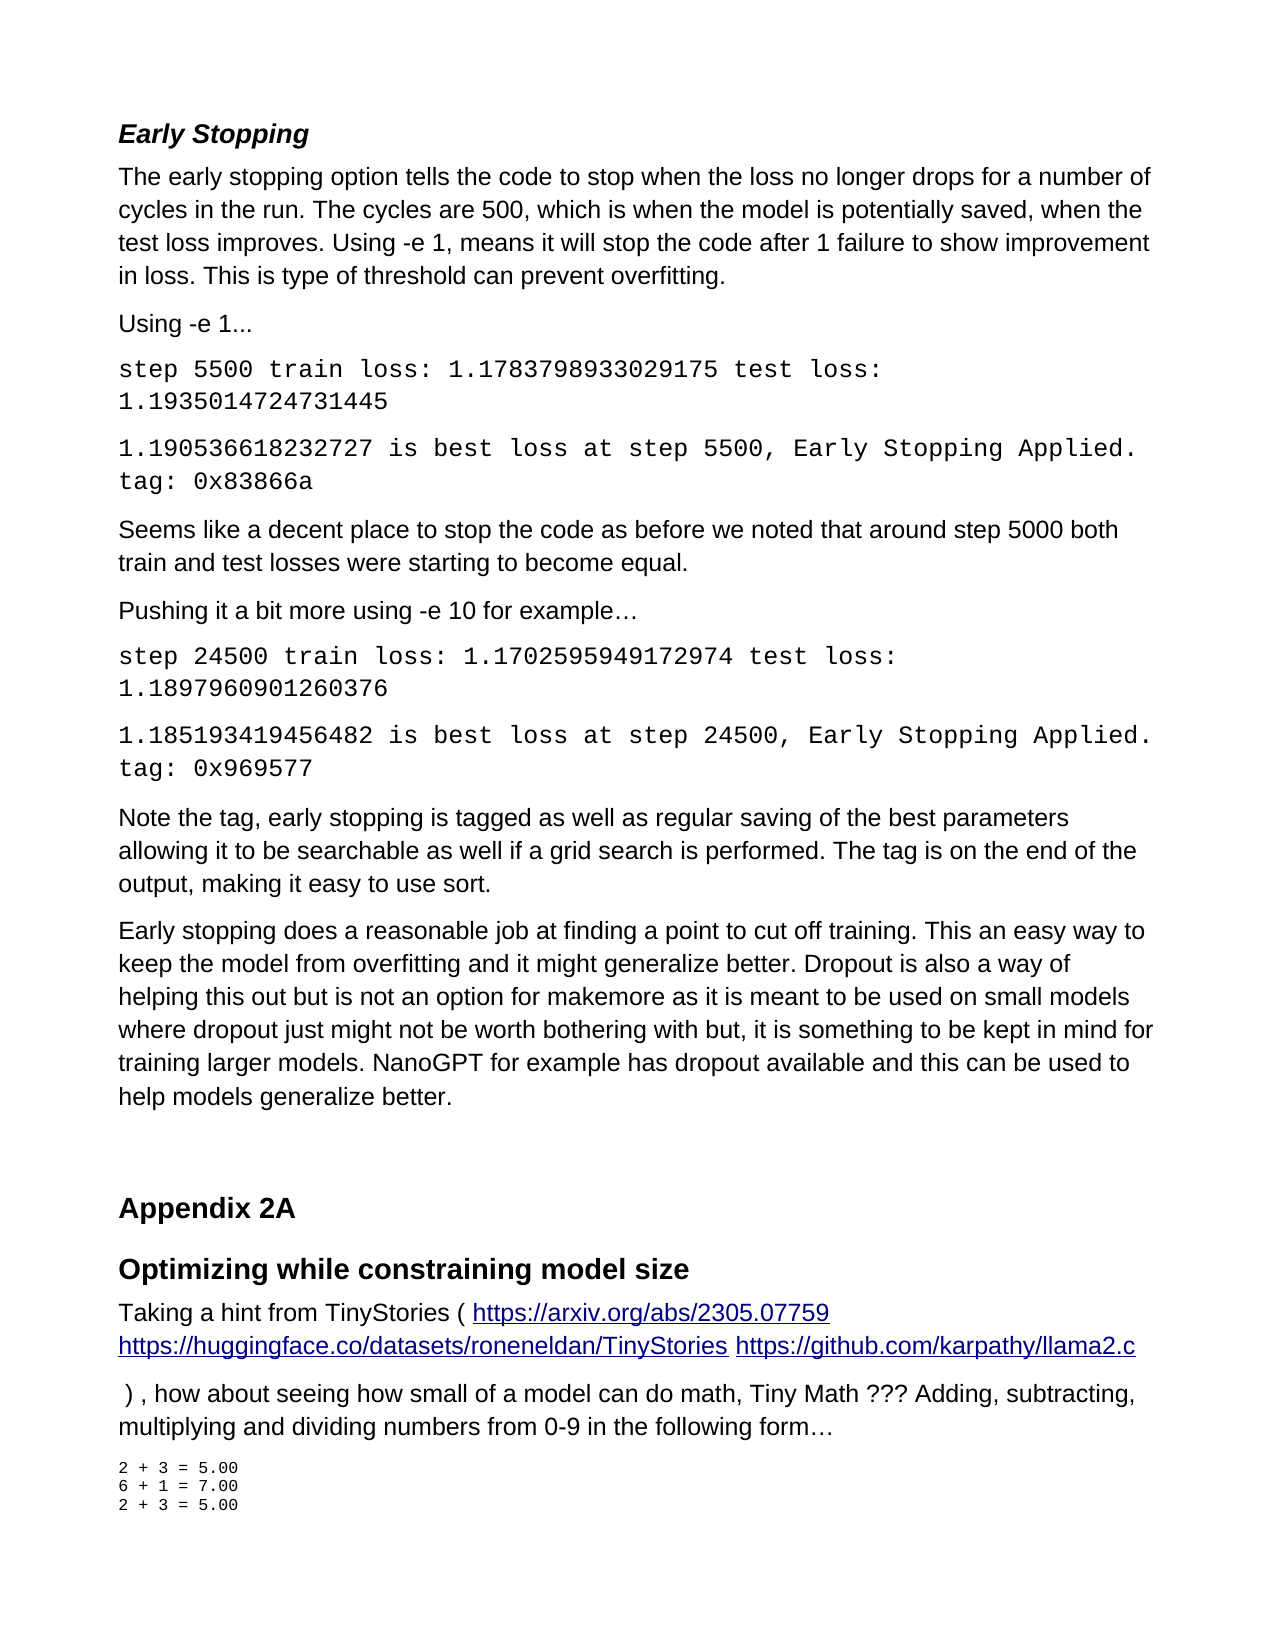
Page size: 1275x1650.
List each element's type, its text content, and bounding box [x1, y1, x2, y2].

text Note the tag, early stopping is tagged as well as regular saving of the best parameters allowing it to be searchable as well if a grid search is performed. The tag is on the end of the output, making it easy to use sort. [118, 803, 1157, 897]
text Early stopping does a reasonable job at finding a point to cut off training. This an easy way to keep the model from overfitting and it might generalize better. Dropout is also a way of helping this out but is not an option for makemore as it is meant to be used on small models where dropout just might not be worth bothering with but, it is something to be kept in mind for training larger models. NanoGPT for example has dropout available and this can be used to help models generalize better. [118, 916, 1157, 1110]
text step 24500 train loss: 1.1702595949172974 test loss: 1.1897960901260376 [118, 643, 1157, 704]
subtitle Early Stopping [118, 118, 1157, 149]
text Seems like a decent place to stop the code as before we noted that around step 5000 both train and test losses were starting to become equal. [118, 515, 1157, 577]
text Using -e 1... [118, 308, 1157, 337]
subtitle Appendix 2A [118, 1191, 1157, 1225]
text ) , how about seeing how small of a model can do math, Tiny Math ??? Adding, subtracting, multiplying and dividing numbers from 0-9 in the following form… [118, 1378, 1157, 1440]
text Pushing it a bit more using -e 10 for example… [118, 596, 1157, 625]
text 2 + 3 = 5.00 [118, 1459, 1157, 1478]
text Taking a hint from TinyStories ( https://arxiv.org/abs/2305.07759 https://huggingface.co/datasets/roneneldan/TinyStories https://github.com/karpathy/llama2.c [118, 1298, 1157, 1360]
text The early stopping option tells the code to stop when the loss no longer drops for a number of cycles in the run. The cycles are 500, which is when the model is potentially saved, when the test loss improves. Using -e 1, means it will stop the code after 1 failure to show improvement in loss. This is type of threshold can prevent overfitting. [118, 162, 1157, 290]
text step 5500 train loss: 1.1783798933029175 test loss: 1.1935014724731445 [118, 356, 1157, 417]
subtitle Optimizing while constraining model size [118, 1252, 1157, 1285]
text 2 + 3 = 5.00 [118, 1497, 1157, 1516]
text 1.190536618232727 is best loss at step 5500, Early Stopping Applied. tag: 0x83866a [118, 436, 1157, 497]
text 6 + 1 = 7.00 [118, 1478, 1157, 1497]
text 1.185193419456482 is best loss at step 24500, Early Stopping Applied. tag: 0x969577 [118, 723, 1157, 784]
